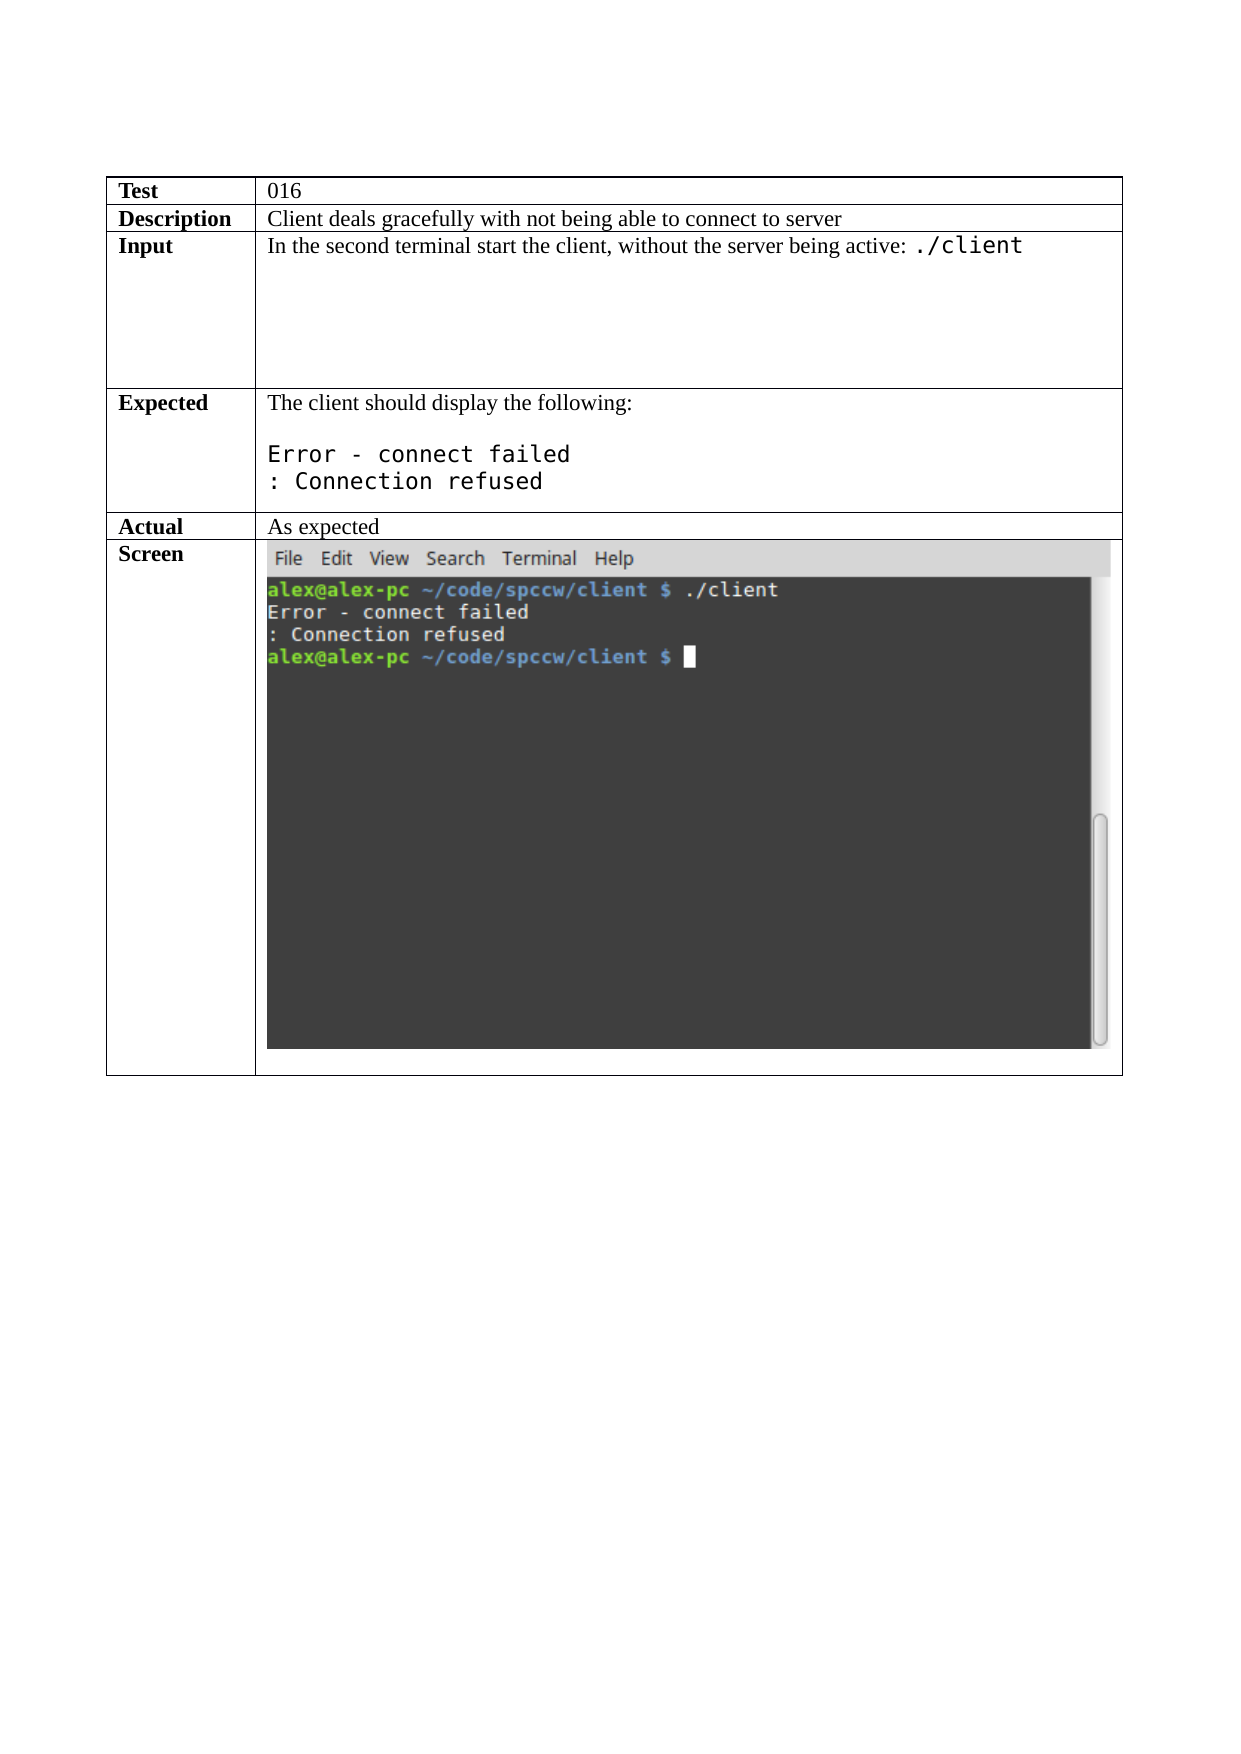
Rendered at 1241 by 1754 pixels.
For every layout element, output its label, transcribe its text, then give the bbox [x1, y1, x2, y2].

table_cell In the second terminal start the client, without the server being active: ./client [256, 232, 1122, 388]
table_cell The client should display the following: Error - connect failed : Connection refused [256, 389, 1122, 512]
table_cell Actual [107, 513, 255, 539]
table_cell As expected [256, 513, 1122, 539]
table_cell [256, 540, 1122, 1074]
table_cell Input [107, 232, 255, 388]
picture [267, 540, 1111, 1049]
table_cell Description [107, 205, 255, 231]
table_header 016 [256, 178, 1122, 204]
table_cell Expected [107, 389, 255, 512]
table_cell Client deals gracefully with not being able to connect to server [256, 205, 1122, 231]
table_cell Screen [107, 540, 255, 1074]
table_header Test [107, 178, 255, 204]
